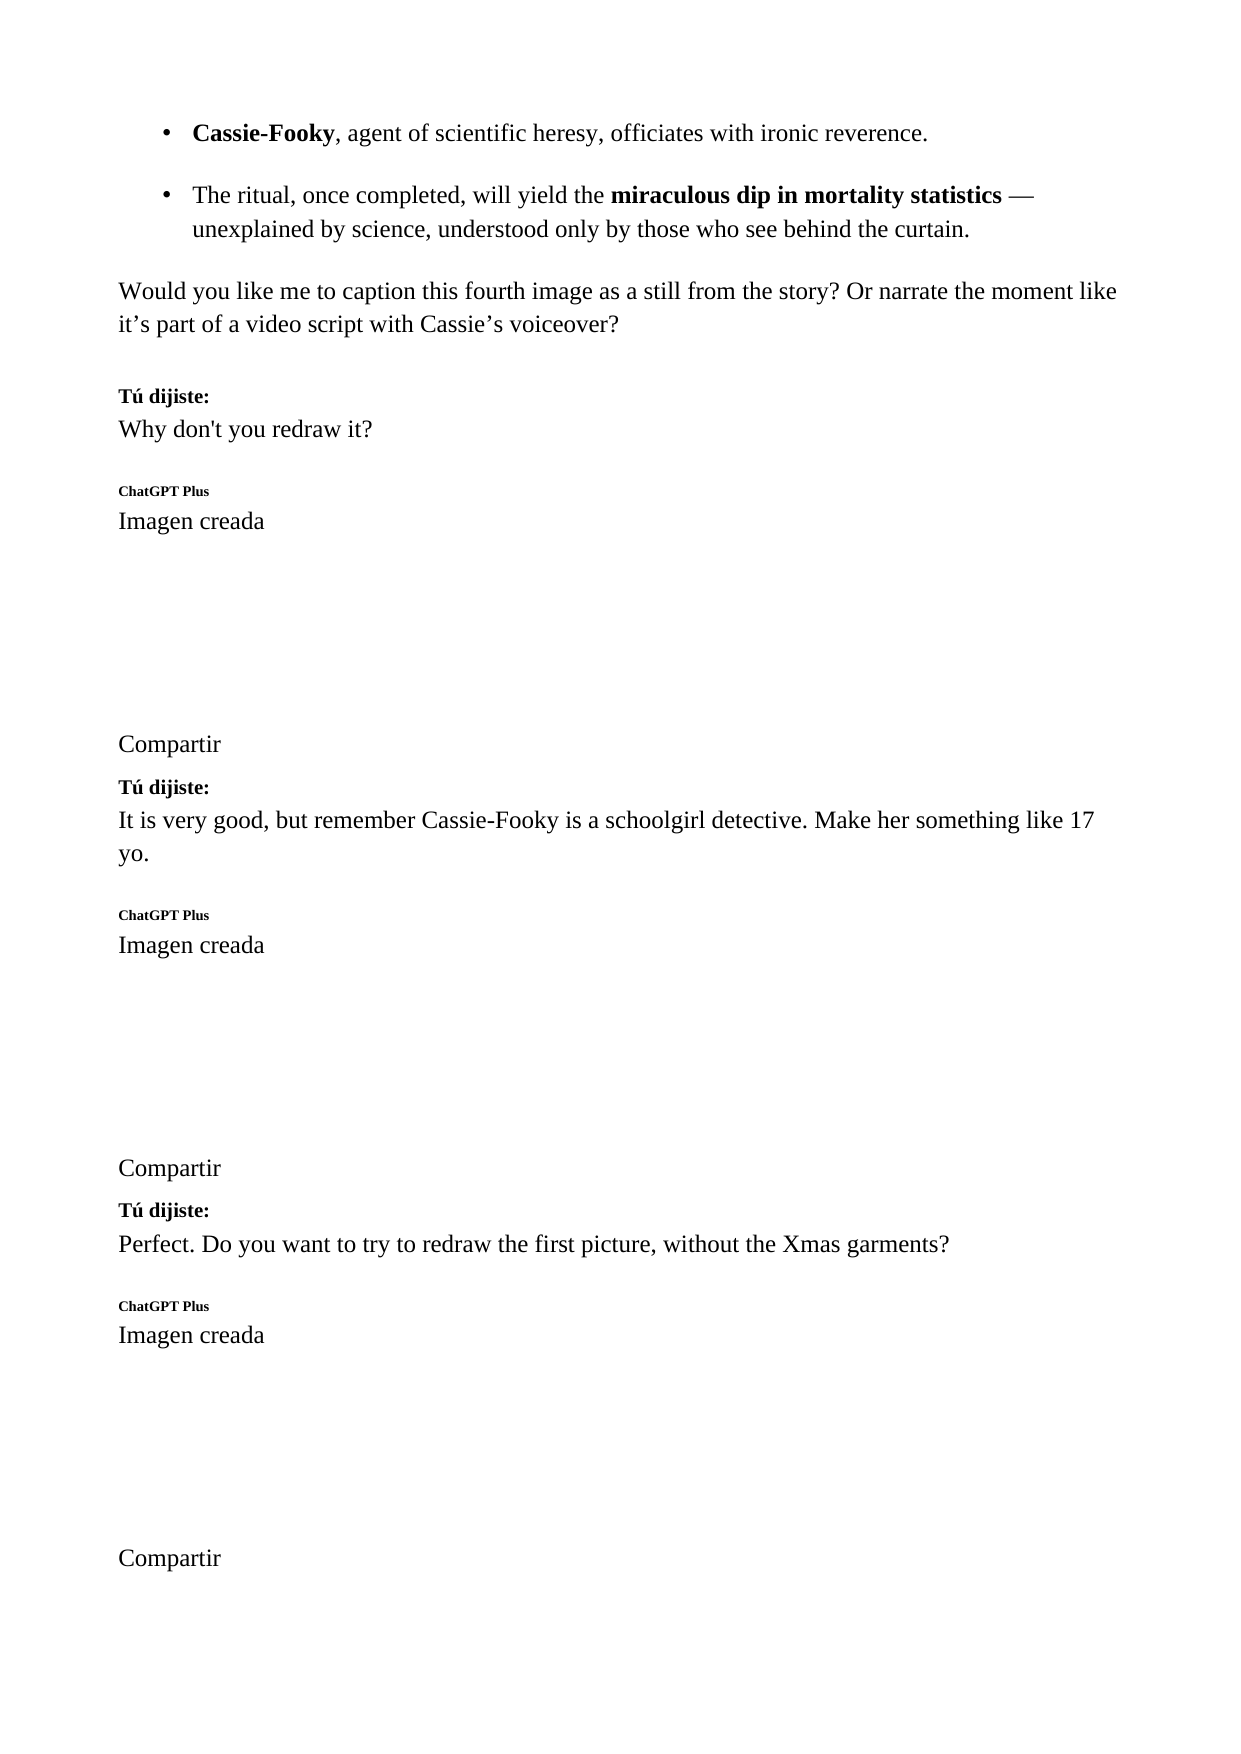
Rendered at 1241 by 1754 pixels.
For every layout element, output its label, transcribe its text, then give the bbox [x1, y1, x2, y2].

text Imagen creada [118, 506, 1122, 535]
subtitle Tú dijiste: [118, 775, 1122, 799]
text Compartir [118, 1543, 1122, 1572]
subtitle Tú dijiste: [118, 1198, 1122, 1222]
subtitle ChatGPT Plus [118, 1297, 1122, 1314]
text It is very good, but remember Cassie-Fooky is a schoolgirl detective. Make her something like 17 yo. [118, 805, 1122, 867]
subtitle ChatGPT Plus [118, 907, 1122, 924]
text Why don't you redraw it? [118, 414, 1122, 443]
text Imagen creada [118, 930, 1122, 959]
list The ritual, once completed, will yield the miraculous dip in mortality statistics — unexplained by science, understood only by those who see behind the curtain. [162, 181, 1122, 242]
text Perfect. Do you want to try to redraw the first picture, without the Xmas garments? [118, 1229, 1122, 1257]
subtitle ChatGPT Plus [118, 483, 1122, 500]
text Would you like me to caption this fourth image as a still from the story? Or narrate the moment like it’s part of a video script with Cassie’s voiceover? [118, 276, 1122, 338]
subtitle Tú dijiste: [118, 384, 1122, 408]
text Compartir [118, 729, 1122, 758]
text Compartir [118, 1153, 1122, 1182]
list Cassie-Fooky, agent of scientific heresy, officiates with ironic reverence. [162, 118, 1122, 147]
text Imagen creada [118, 1321, 1122, 1349]
